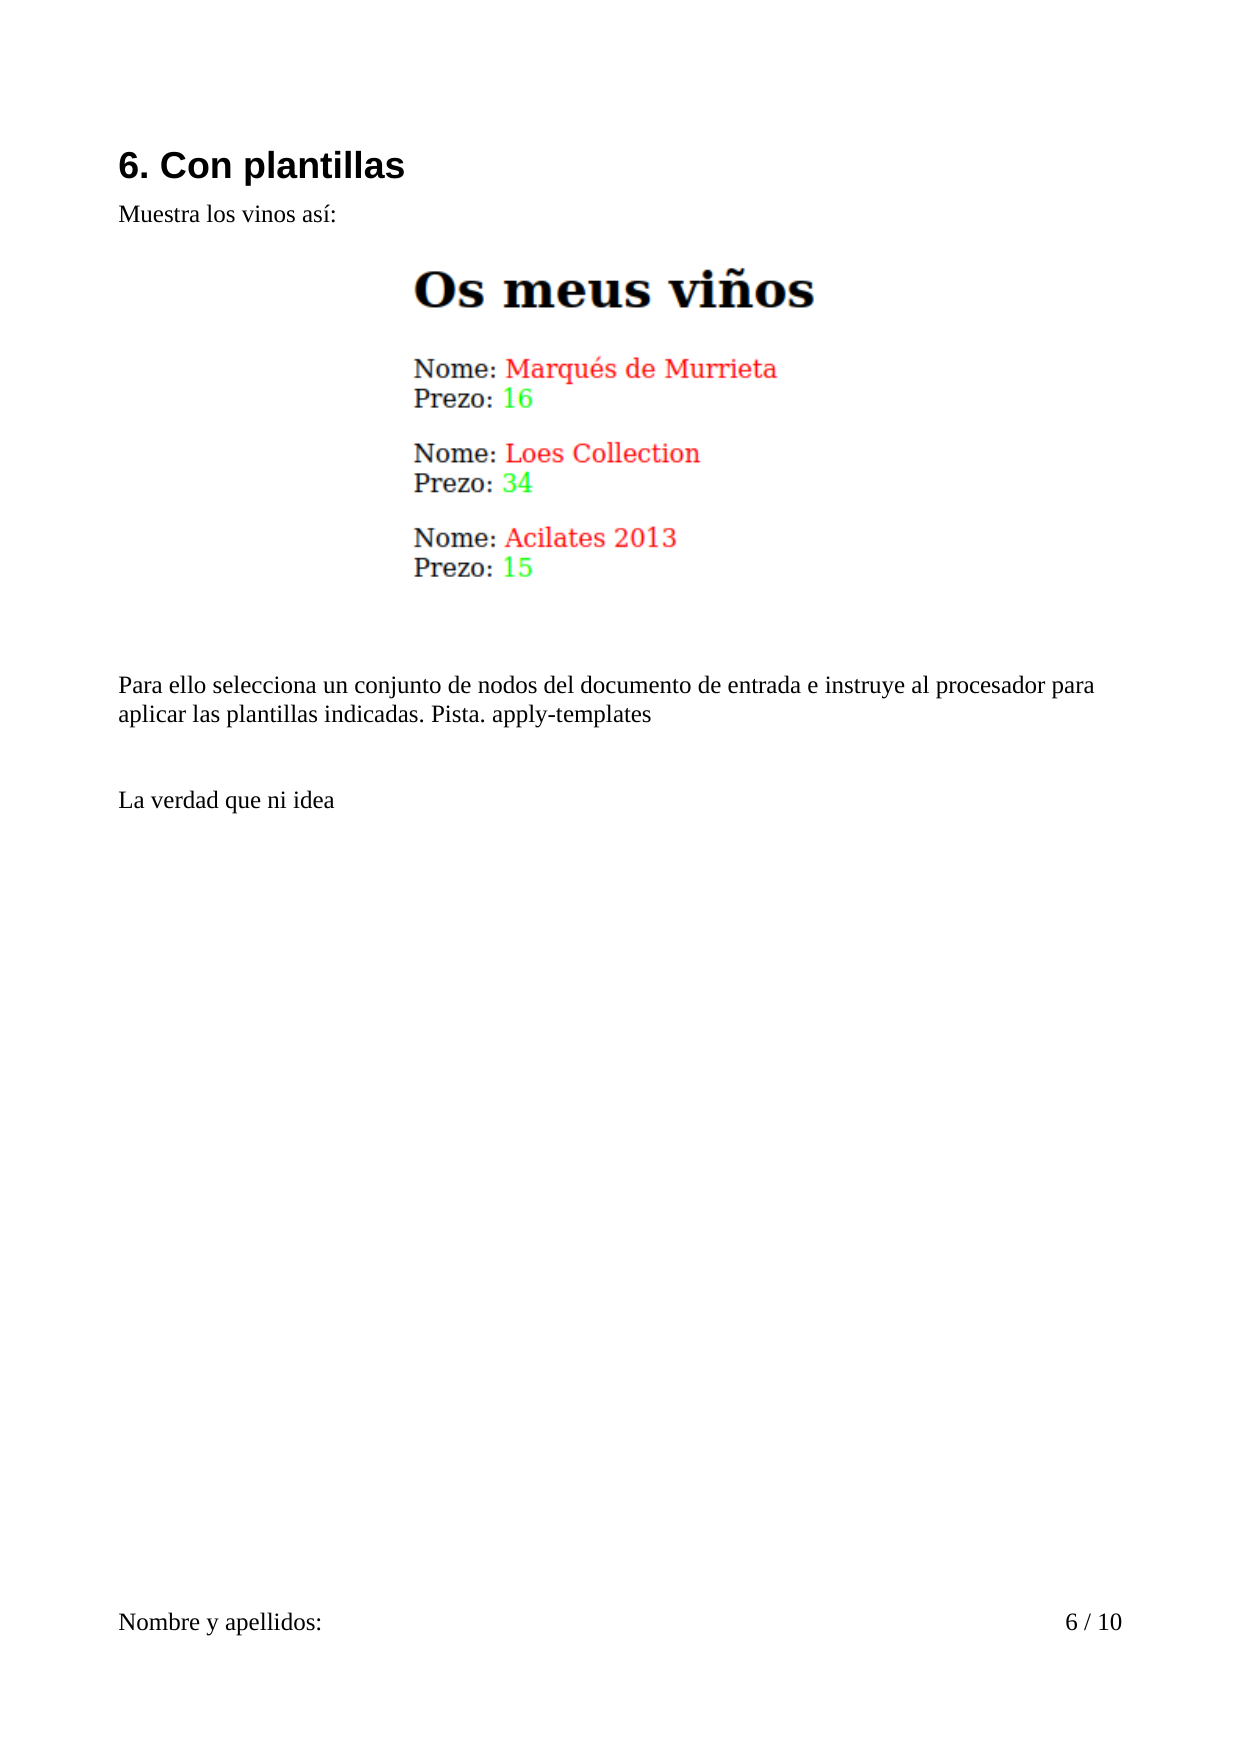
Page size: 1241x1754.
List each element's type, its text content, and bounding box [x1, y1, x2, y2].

subtitle 6. Con plantillas [118, 143, 1122, 186]
picture [398, 256, 842, 613]
text Muestra los vinos así: [118, 199, 1122, 227]
text La verdad que ni idea [118, 785, 1122, 814]
text Para ello selecciona un conjunto de nodos del documento de entrada e instruye al procesador para aplicar las plantillas indicadas. Pista. apply-templates [118, 670, 1122, 727]
